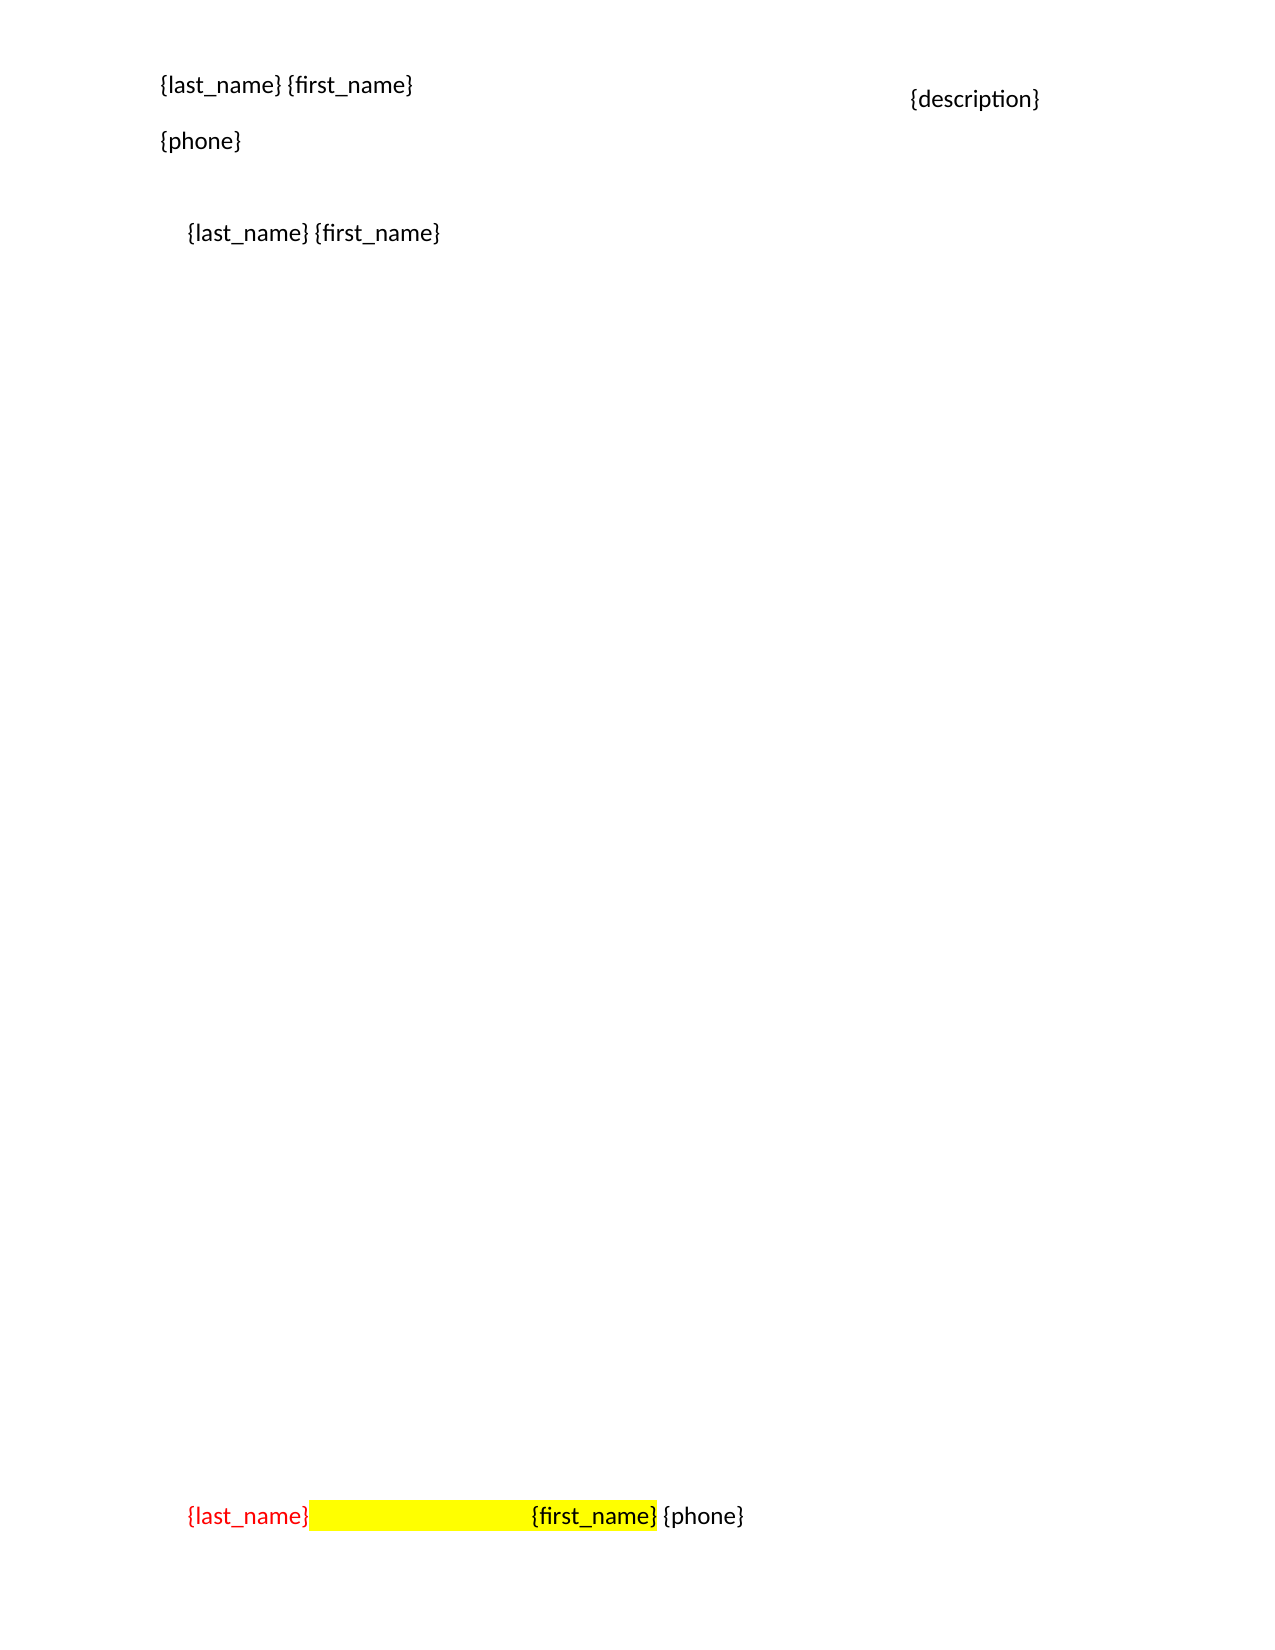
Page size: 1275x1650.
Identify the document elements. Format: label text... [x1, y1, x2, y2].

text {last_name} {first_name} [187, 217, 1087, 248]
